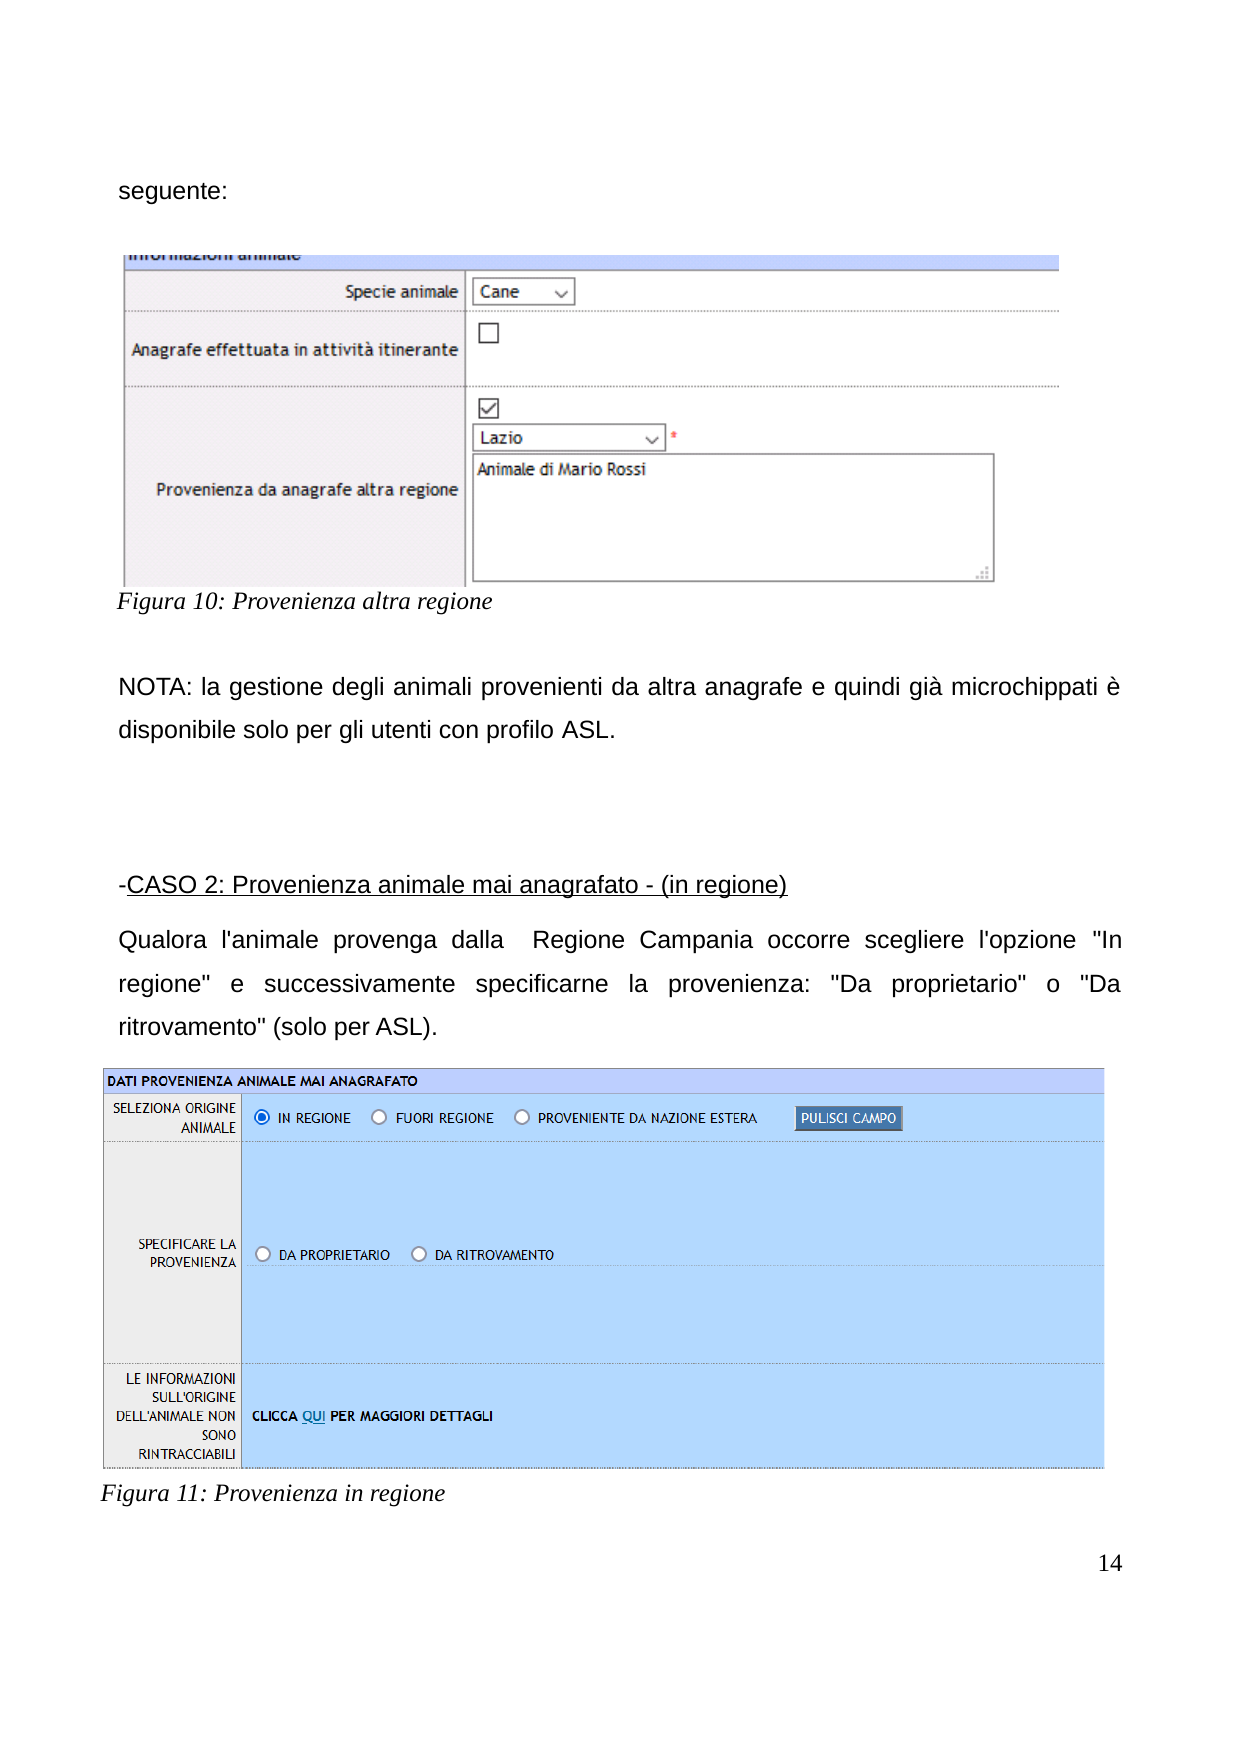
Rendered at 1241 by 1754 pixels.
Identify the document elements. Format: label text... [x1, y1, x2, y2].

text seguente: [118, 176, 1122, 205]
text Qualora l'animale provenga dalla Regione Campania occorre scegliere l'opzione "In regione" e successivamente specificarne la provenienza: "Da proprietario" o "Da ritrovamento" (solo per ASL). [118, 926, 1122, 1041]
text Figura 11: Provenienza in regione [100, 1478, 1104, 1507]
text -CASO 2: Provenienza animale mai anagrafato - (in regione) [118, 827, 1122, 899]
text Figura 10: Provenienza altra regione [117, 587, 1059, 615]
picture [100, 1067, 1105, 1478]
text NOTA: la gestione degli animali provenienti da altra anagrafe e quindi già microchippati è disponibile solo per gli utenti con profilo ASL. [117, 232, 1122, 744]
picture [116, 255, 1059, 587]
